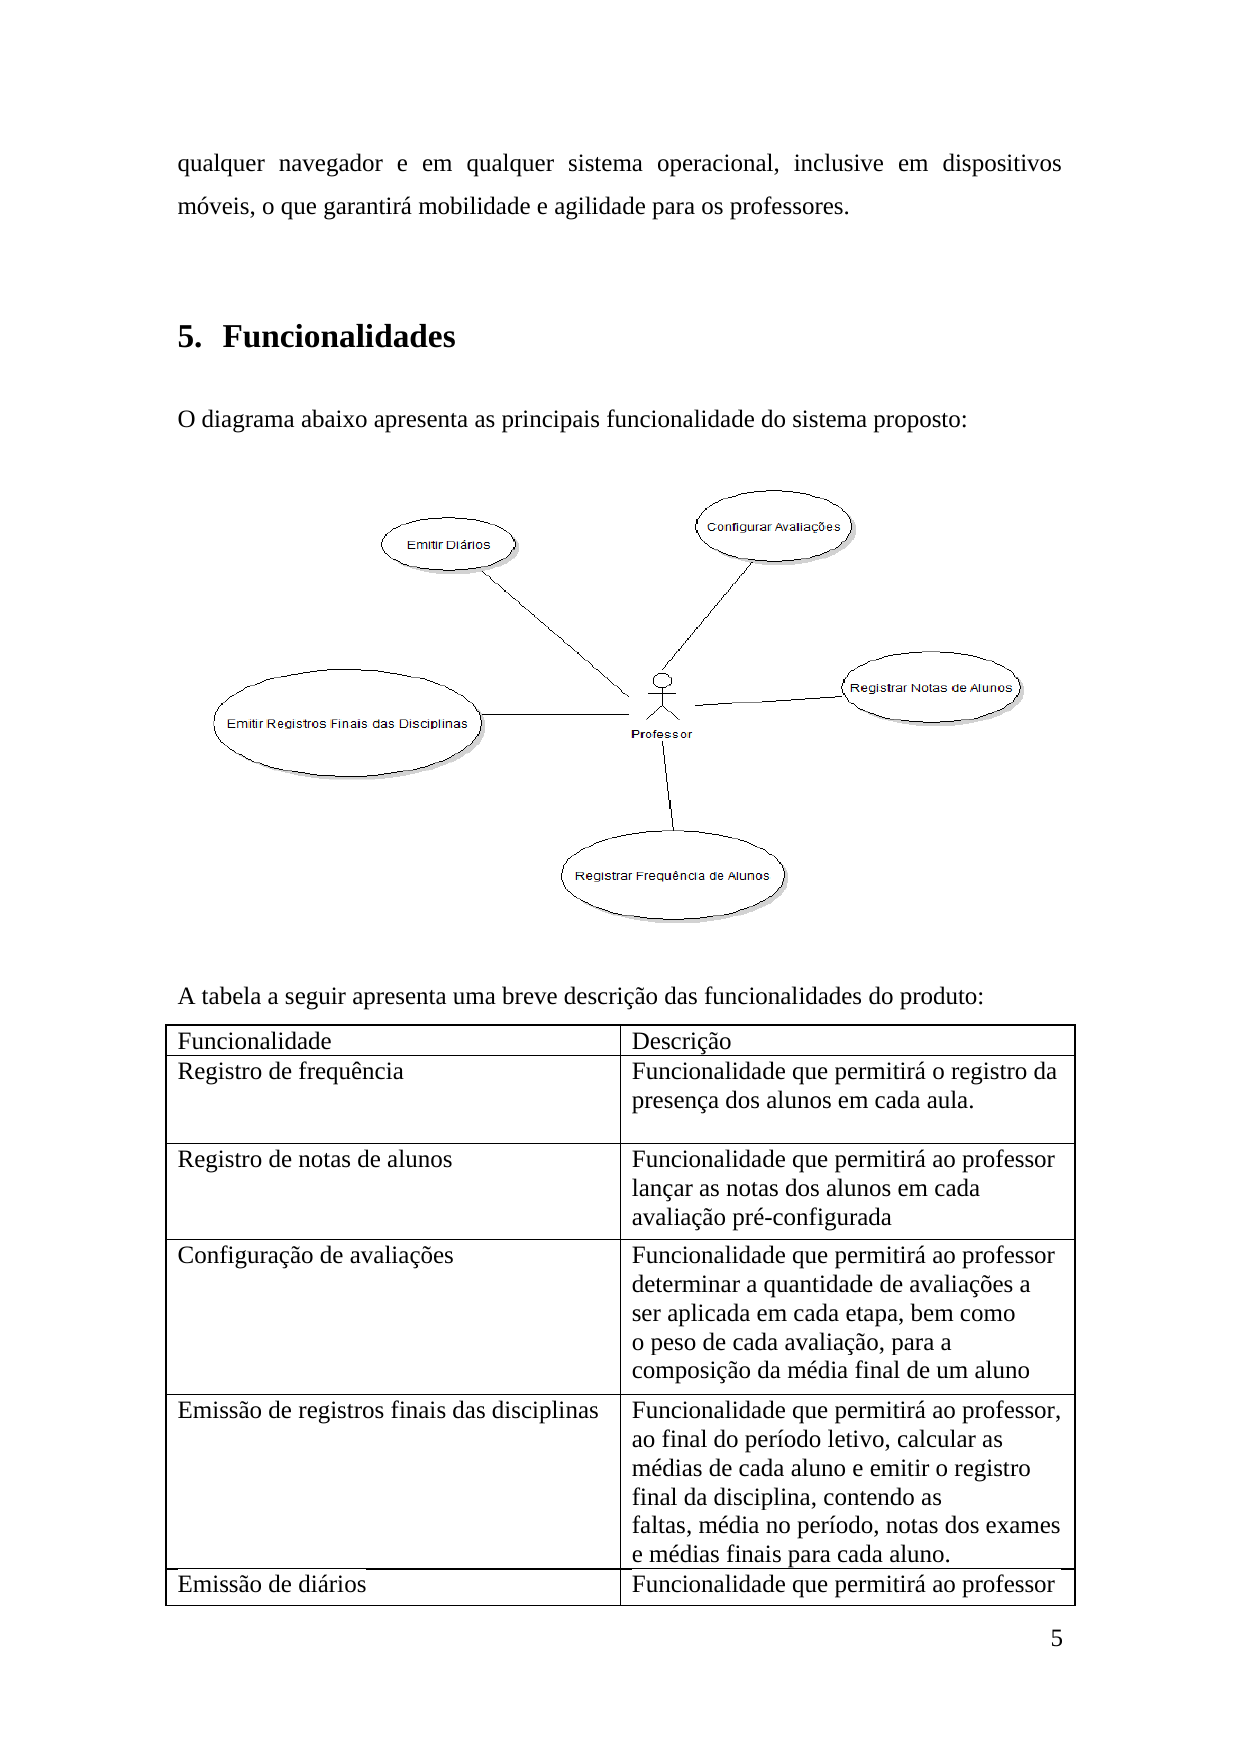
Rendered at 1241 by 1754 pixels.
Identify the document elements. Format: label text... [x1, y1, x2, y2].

table_cell Funcionalidade que permitirá o registro da presença dos alunos em cada aula. [621, 1056, 1074, 1142]
table_header Funcionalidade [167, 1026, 620, 1055]
table_cell Funcionalidade que permitirá ao professor [621, 1570, 1074, 1605]
table_header Descrição [621, 1026, 1074, 1055]
table_cell Emissão de diários [167, 1570, 620, 1605]
table_cell Funcionalidade que permitirá ao professor determinar a quantidade de avaliações a ser aplicada em cada etapa, bem como o peso de cada avaliação, para a composição da média final de um aluno [621, 1240, 1074, 1394]
table_cell Configuração de avaliações [167, 1240, 620, 1394]
subtitle 5. Funcionalidades [177, 316, 1063, 355]
table_cell Registro de frequência [167, 1056, 620, 1142]
table_cell Funcionalidade que permitirá ao professor, ao final do período letivo, calcular as médias de cada aluno e emitir o registro final da disciplina, contendo as faltas, média no período, notas dos exames e médias finais para cada aluno. [621, 1395, 1074, 1568]
table_cell Emissão de registros finais das disciplinas [167, 1395, 620, 1568]
text O diagrama abaixo apresenta as principais funcionalidade do sistema proposto: [177, 404, 1063, 433]
text qualquer navegador e em qualquer sistema operacional, inclusive em dispositivos móveis, o que garantirá mobilidade e agilidade para os professores. [177, 148, 1063, 219]
table_cell Registro de notas de alunos [167, 1144, 620, 1239]
table_cell Funcionalidade que permitirá ao professor lançar as notas dos alunos em cada avaliação pré-configurada [621, 1144, 1074, 1239]
text A tabela a seguir apresenta uma breve descrição das funcionalidades do produto: [177, 981, 1063, 1010]
